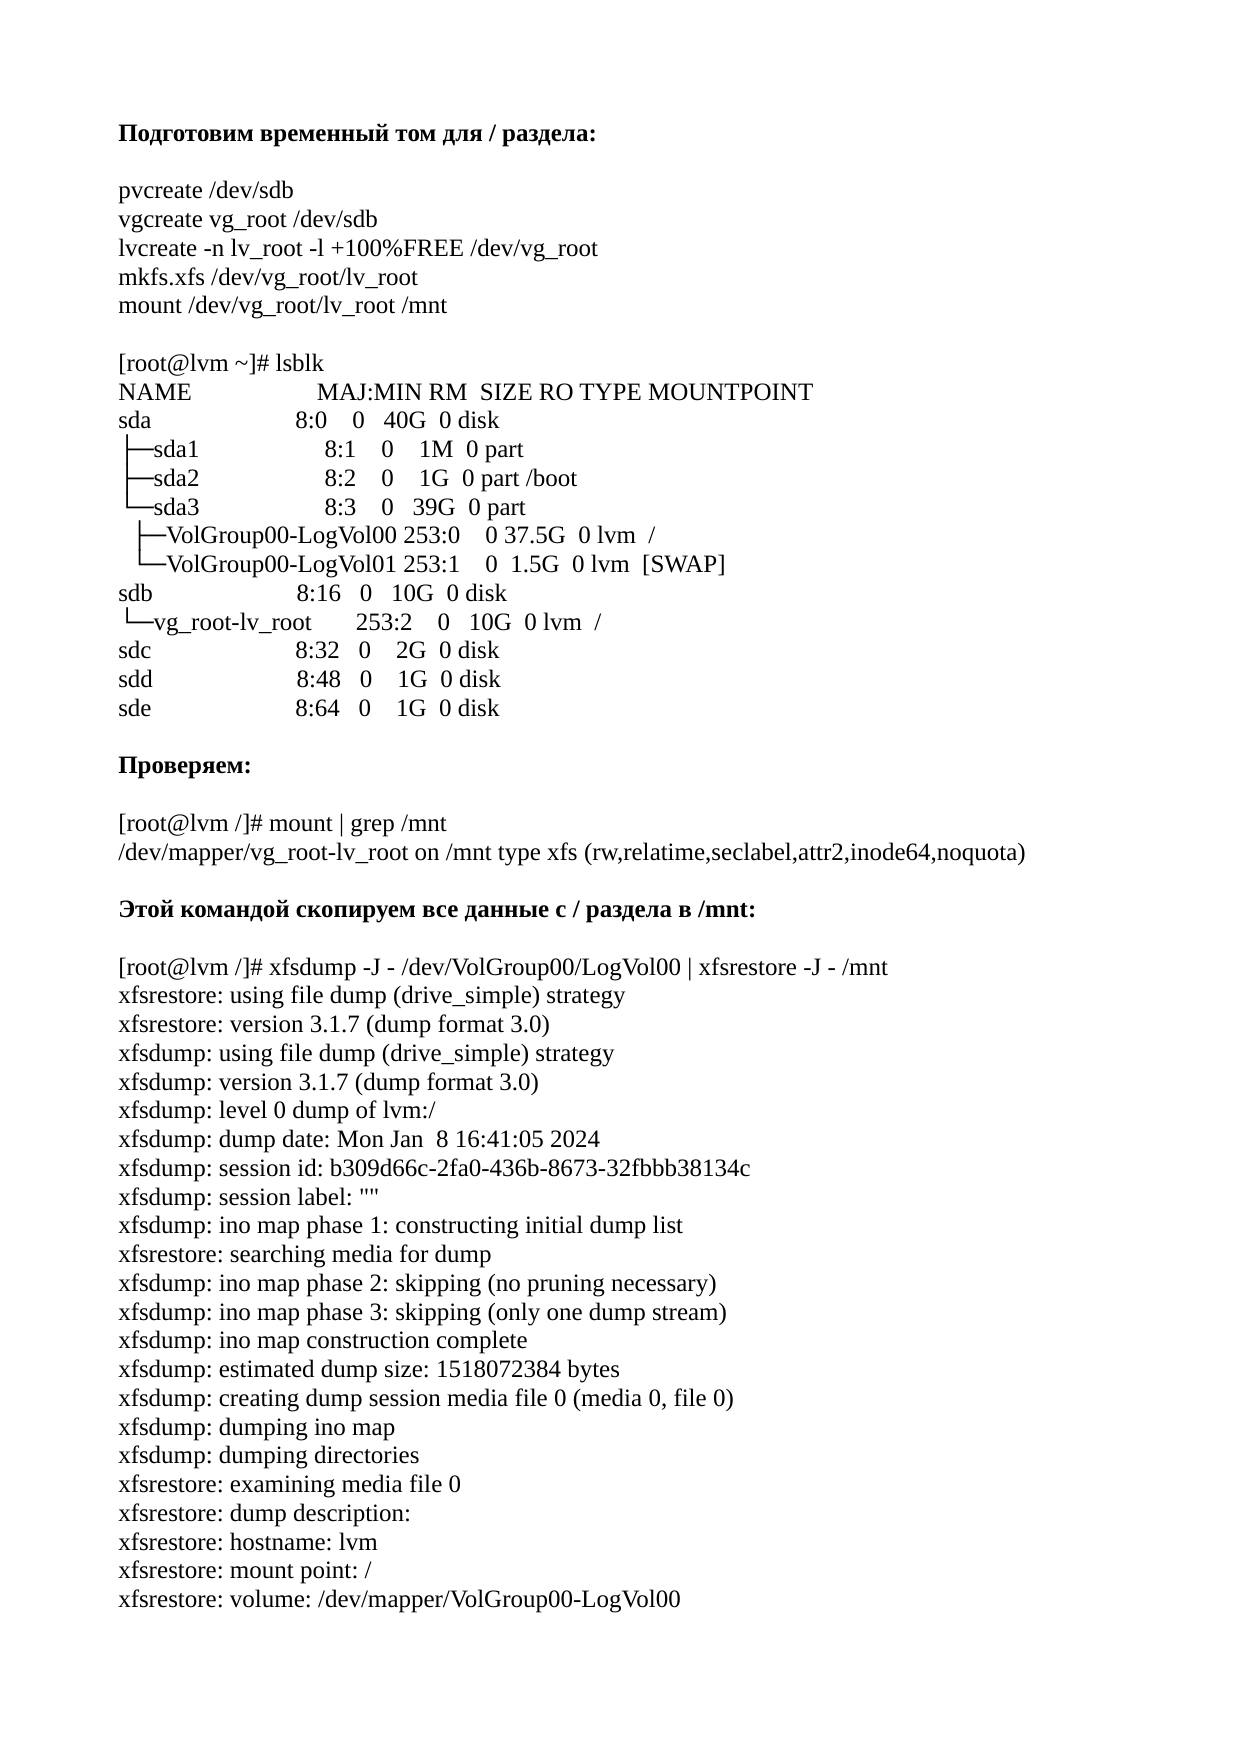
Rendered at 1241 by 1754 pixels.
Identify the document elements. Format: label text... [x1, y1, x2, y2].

text Этой командой скопируем все данные с / раздела в /mnt: [118, 894, 1122, 923]
text xfsrestore: hostname: lvm [118, 1527, 1122, 1556]
text xfsdump: estimated dump size: 1518072384 bytes [118, 1354, 1122, 1383]
text xfsdump: ino map construction complete [118, 1326, 1122, 1354]
text xfsdump: dump date: Mon Jan 8 16:41:05 2024 [118, 1124, 1122, 1153]
text /dev/mapper/vg_root-lv_root on /mnt type xfs (rw,relatime,seclabel,attr2,inode64,noquota) [118, 837, 1122, 866]
text NAME MAJ:MIN RM SIZE RO TYPE MOUNTPOINT [118, 377, 1122, 406]
text xfsrestore: using file dump (drive_simple) strategy [118, 981, 1122, 1009]
text ├─VolGroup00-LogVol00 253:0 0 37.5G 0 lvm / [140, 521, 1122, 549]
text Проверяем: [118, 751, 1122, 779]
text xfsdump: using file dump (drive_simple) strategy [118, 1038, 1122, 1067]
text sda 8:0 0 40G 0 disk [118, 406, 1122, 434]
text sdc 8:32 0 2G 0 disk [118, 636, 1122, 664]
text sde 8:64 0 1G 0 disk [118, 693, 1122, 722]
text [root@lvm ~]# lsblk [118, 348, 1122, 377]
text xfsrestore: volume: /dev/mapper/VolGroup00-LogVol00 [118, 1584, 1122, 1613]
text xfsrestore: dump description: [118, 1498, 1122, 1527]
text xfsrestore: searching media for dump [118, 1239, 1122, 1268]
text Подготовим временный том для / раздела: [118, 118, 1122, 147]
text └─sda3 8:3 0 39G 0 part [118, 492, 1122, 521]
text mkfs.xfs /dev/vg_root/lv_root [118, 262, 1122, 291]
text xfsdump: dumping directories [118, 1441, 1122, 1469]
text xfsdump: version 3.1.7 (dump format 3.0) [118, 1067, 1122, 1096]
text [root@lvm /]# xfsdump -J - /dev/VolGroup00/LogVol00 | xfsrestore -J - /mnt [118, 952, 1122, 981]
text xfsrestore: version 3.1.7 (dump format 3.0) [118, 1009, 1122, 1038]
text └─VolGroup00-LogVol01 253:1 0 1.5G 0 lvm [SWAP] [118, 549, 1122, 578]
text xfsdump: level 0 dump of lvm:/ [118, 1096, 1122, 1124]
text xfsrestore: examining media file 0 [118, 1469, 1122, 1498]
text xfsdump: ino map phase 3: skipping (only one dump stream) [118, 1297, 1122, 1326]
text xfsdump: session label: "" [118, 1182, 1122, 1211]
text xfsdump: session id: b309d66c-2fa0-436b-8673-32fbbb38134c [118, 1153, 1122, 1182]
text xfsrestore: mount point: / [118, 1556, 1122, 1584]
text ├─sda2 8:2 0 1G 0 part /boot [128, 463, 1122, 492]
text xfsdump: ino map phase 2: skipping (no pruning necessary) [118, 1268, 1122, 1297]
text pvcreate /dev/sdb [118, 176, 1122, 204]
text vgcreate vg_root /dev/sdb [118, 204, 1122, 233]
text └─vg_root-lv_root 253:2 0 10G 0 lvm / [118, 607, 1122, 636]
text mount /dev/vg_root/lv_root /mnt [118, 291, 1122, 319]
text xfsdump: dumping ino map [118, 1412, 1122, 1441]
text xfsdump: creating dump session media file 0 (media 0, file 0) [118, 1383, 1122, 1412]
text [root@lvm /]# mount | grep /mnt [118, 808, 1122, 837]
text ├─sda1 8:1 0 1M 0 part [128, 434, 1122, 463]
text sdd 8:48 0 1G 0 disk [118, 664, 1122, 693]
text lvcreate -n lv_root -l +100%FREE /dev/vg_root [118, 233, 1122, 262]
text xfsdump: ino map phase 1: constructing initial dump list [118, 1211, 1122, 1239]
text sdb 8:16 0 10G 0 disk [118, 578, 1122, 607]
